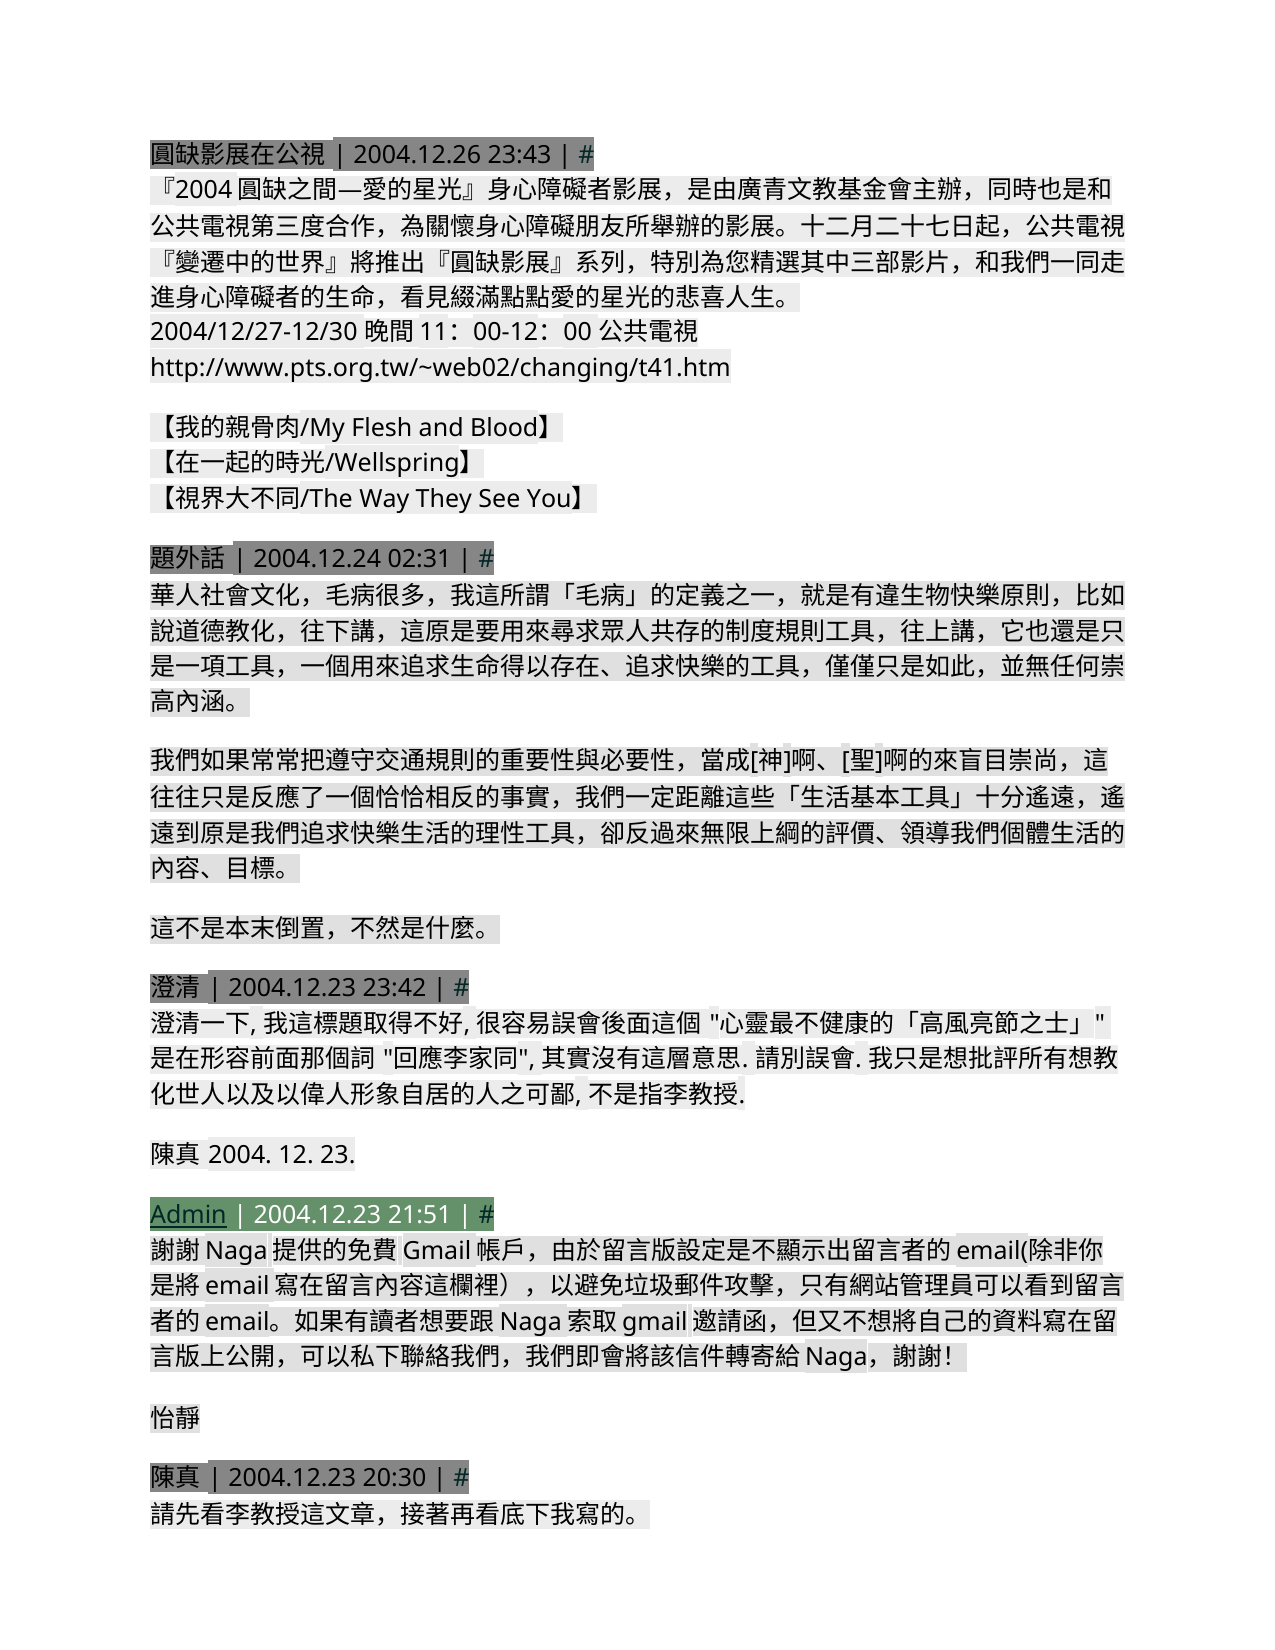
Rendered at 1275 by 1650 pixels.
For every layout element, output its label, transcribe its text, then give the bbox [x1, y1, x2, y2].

text 北市基督教救世傳播協會每年提供五百份《空中英語教室》和《大家說英語》雜誌給家扶中心和更生團契的學員，期望藉著學習英語，改變這些青少年的未來。同時聘請外籍老師到玉里和竹山，指導當地老師英語教學，也實際帶領學童學習英語。空中英語教室總經理洪善群說，原本山裡的孩子習慣自由奔跑，基本禮貌和生活習慣不佳，外籍老師教英語也教品格，一年過去，他們的習慣和人生價值都改變了。 美國年輕教師隆‧克拉克有化腐朽為神奇的本事，總讓放牛班的孩子展現令人另眼相看的成績，證明「優秀是教出來的」。來台推廣英語學習數十年的《空中英語教室》創辦人彭蒙惠，也堅信在父母師長的關注和帶領下，兒童的身心必有顯著成長，因此空中英語教室策畫推出一套「小小實踐家」雙語有聲書，透過說故事的方式，宣揚「優秀的品格是可以培養的」。 彭蒙惠小時候，父母都會用《聖經》的標準來教導她，要誠實、助人、忍耐、負責……，她覺得自己因此受惠一生，也堅信有正確的價值觀、美好的品格，才是人生最珍貴的資產。因此企畫這套書時，他們期望兒童藉著生活周遭的事，產生認同，進而接受書中傳達的理念。 首次出版的「小小實踐家」六書，寫出殘障畫家黃美廉彩繪的美麗人生，過動兒阿明如何贏得友誼，威威改變心態因而有個愉快假期，芳芳原諒了媽媽讓自己也開心，認錯的安安最勇敢，東東懂得分享也得到快樂。六個故事都以真人真事撰寫，配上有趣插圖製成繪本，每本書還附有CD和e-BOOK。彭蒙惠期望父母每天給孩子十分鐘，陪伴閱聽，同時教導做人處世正確的觀念。 洪善群說，很多家長都患了英語焦慮症，惟恐自己的孩子學得比別人慢，這種心態反而造成孩子學習無形的壓力。「學英語最好像玩遊戲，孩子從中得到樂趣，自然會達到效果，這就是彭博士所強調Play in English的觀念。用鼓勵和遊戲讓兒童愛上英文，成為生活的一部分，進而使他們透過英語開啟認識世界的窗。」 現在兒童英語教材五花八門，但透過說故事來學英語的比例有限。他表示，學前是價值觀、人生態度和習慣養成的關鍵時期，尤其現在所處的社會價值混亂，我們要寄望下一代擁有優良品格，和正確價值觀，就要從現在做起，因此這套書不同於一般出版品，而將「品格教育」放在學英語前面，「學到好品格比學英文更重要。」 [150, 75, 1125, 110]
text 澄清一下, 我這標題取得不好, 很容易誤會後面這個 "心靈最不健康的「高風亮節之士」" 是在形容前面那個詞 "回應李家同", 其實沒有這層意思. 請別誤會. 我只是想批評所有想教化世人以及以偉人形象自居的人之可鄙, 不是指李教授. [150, 1004, 1125, 1110]
text 我們如果常常把遵守交通規則的重要性與必要性，當成[神]啊、[聖]啊的來盲目崇尚，這往往只是反應了一個恰恰相反的事實，我們一定距離這些「生活基本工具」十分遙遠，遙遠到原是我們追求快樂生活的理性工具，卻反過來無限上綱的評價、領導我們個體生活的內容、目標。 [150, 742, 1125, 883]
text 謝謝Naga提供的免費Gmail帳戶，由於留言版設定是不顯示出留言者的email(除非你是將email寫在留言內容這欄裡），以避免垃圾郵件攻擊，只有網站管理員可以看到留言者的email。如果有讀者想要跟Naga索取gmail邀請函，但又不想將自己的資料寫在留言版上公開，可以私下聯絡我們，我們即會將該信件轉寄給Naga，謝謝！ [150, 1231, 1125, 1373]
text 『2004圓缺之間—愛的星光』身心障礙者影展，是由廣青文教基金會主辦，同時也是和公共電視第三度合作，為關懷身心障礙朋友所舉辦的影展。十二月二十七日起，公共電視『變遷中的世界』將推出『圓缺影展』系列，特別為您精選其中三部影片，和我們一同走進身心障礙者的生命，看見綴滿點點愛的星光的悲喜人生。 2004/12/27-12/30 晚間11：00-12：00 公共電視 http://www.pts.org.tw/~web02/changing/t41.htm [150, 171, 1125, 383]
text 【我的親骨肉/My Flesh and Blood】 【在一起的時光/Wellspring】 【視界大不同/The Way They See You】 [150, 408, 1125, 514]
text 陳真 2004. 12. 23. [150, 1135, 1125, 1171]
text 題外話 | 2004.12.24 02:31 | # [150, 539, 1125, 575]
text 圓缺影展在公視 | 2004.12.26 23:43 | # [150, 135, 1125, 171]
text 華人社會文化，毛病很多，我這所謂「毛病」的定義之一，就是有違生物快樂原則，比如說道德教化，往下講，這原是要用來尋求眾人共存的制度規則工具，往上講，它也還是只是一項工具，一個用來追求生命得以存在、追求快樂的工具，僅僅只是如此，並無任何崇高內涵。 [150, 575, 1125, 717]
text 請先看李教授這文章，接著再看底下我寫的。 [150, 1494, 1125, 1529]
text 陳真 | 2004.12.23 20:30 | # [150, 1458, 1125, 1494]
text 怡靜 [150, 1398, 1125, 1433]
text 澄清 | 2004.12.23 23:42 | # [150, 969, 1125, 1004]
text 這不是本末倒置，不然是什麼。 [150, 908, 1125, 944]
text Admin | 2004.12.23 21:51 | # [150, 1196, 1125, 1231]
